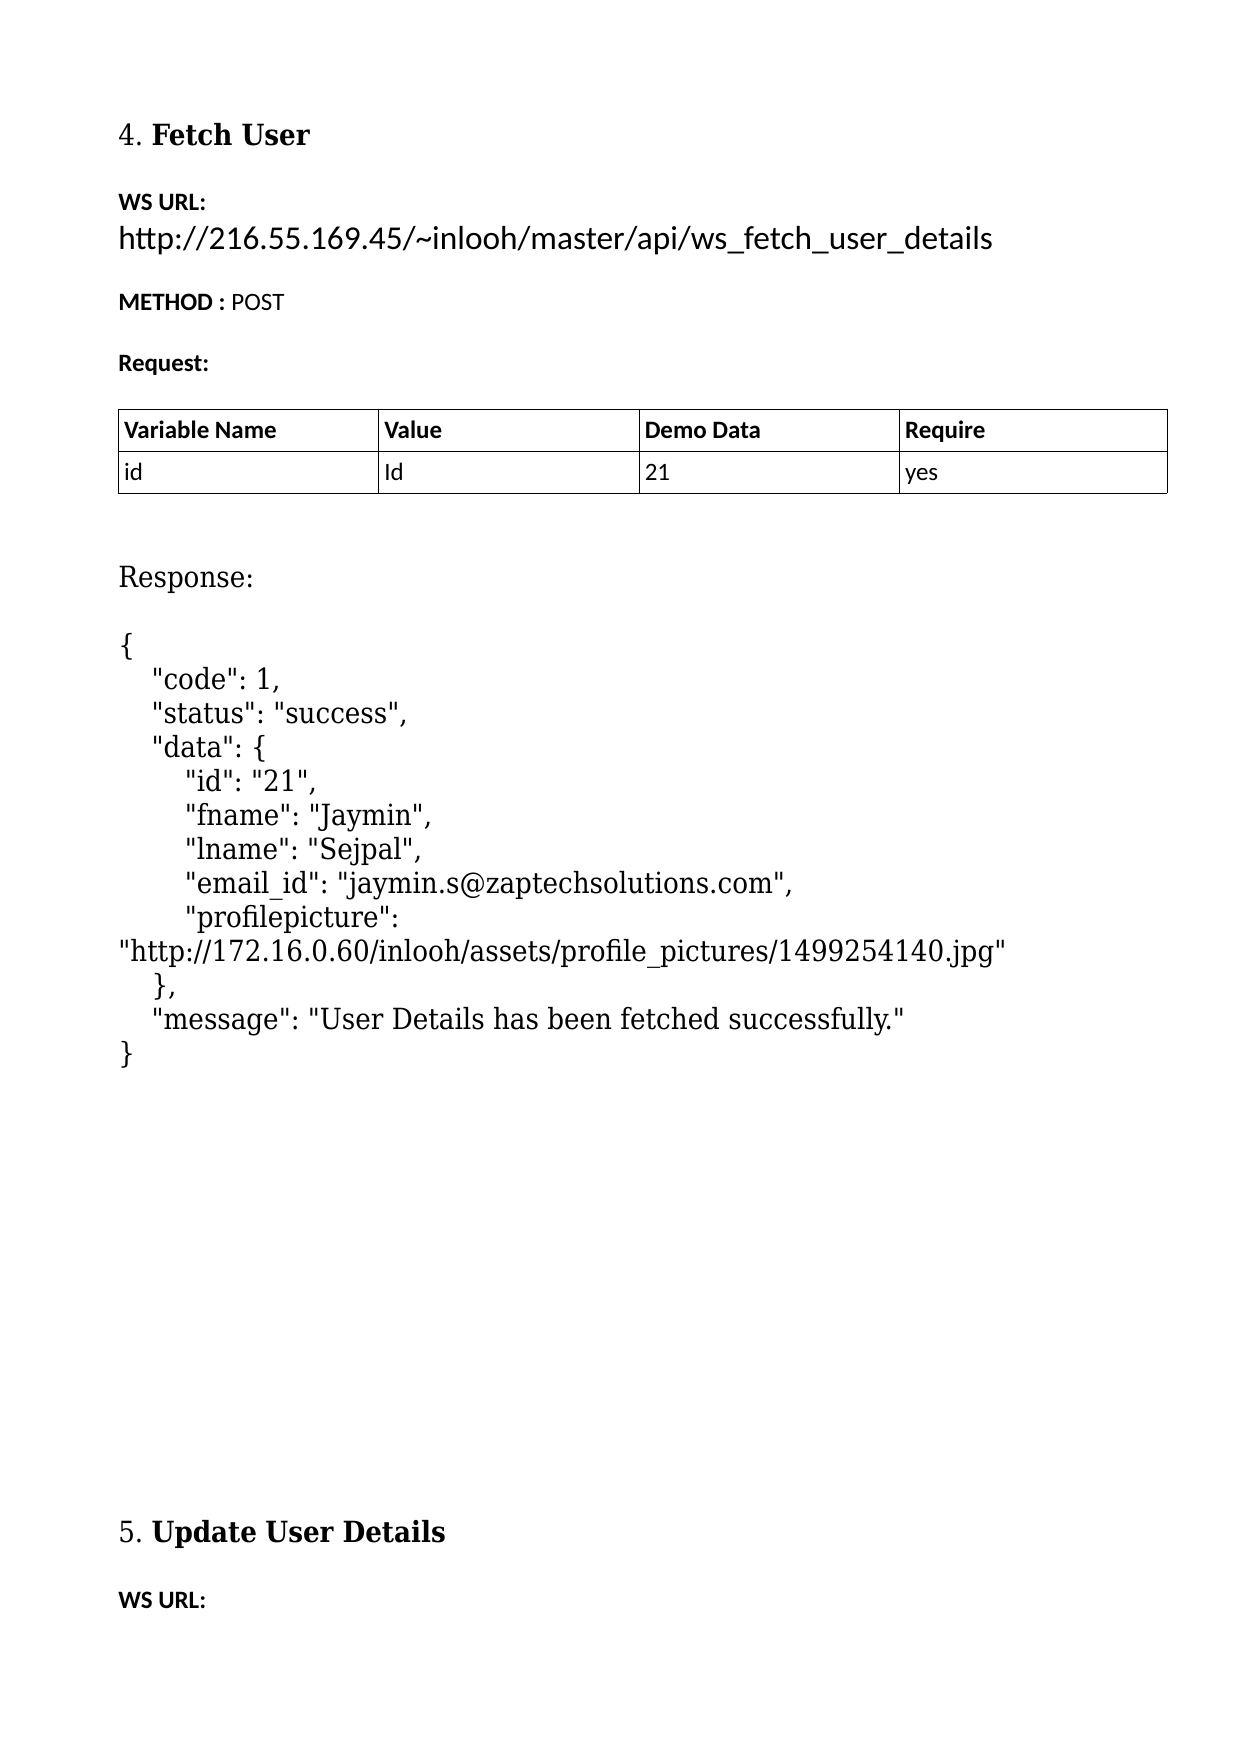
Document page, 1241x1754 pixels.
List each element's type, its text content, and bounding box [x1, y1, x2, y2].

text http://216.55.169.45/~inlooh/master/api/ws_fetch_user_details [118, 217, 1122, 258]
text "lname": "Sejpal", [118, 832, 1122, 866]
text "fname": "Jaymin", [118, 798, 1122, 832]
text } [118, 1036, 1122, 1070]
text "profilepicture": "http://172.16.0.60/inlooh/assets/profile_pictures/1499254140.jpg" [118, 900, 1122, 968]
table_header Demo Data [640, 410, 899, 451]
table_header Value [379, 410, 639, 451]
table_cell id [119, 452, 378, 493]
table_cell yes [900, 452, 1167, 493]
text "code": 1, [118, 662, 1122, 696]
text "email_id": "jaymin.s@zaptechsolutions.com", [118, 866, 1122, 900]
text }, [118, 968, 1122, 1002]
text "data": { [118, 730, 1122, 764]
table_cell Id [379, 452, 639, 493]
text "id": "21", [118, 764, 1122, 798]
text Response: { [118, 561, 1122, 662]
text 4. Fetch User WS URL: [118, 118, 1122, 217]
text 5. Update User Details WS URL: [118, 1516, 1122, 1614]
table_header Require [900, 410, 1167, 451]
table_cell 21 [640, 452, 899, 493]
table_header Variable Name [119, 410, 378, 451]
text "status": "success", [118, 696, 1122, 730]
text "message": "User Details has been fetched successfully." [118, 1002, 1122, 1036]
text Request: [118, 347, 1122, 378]
text METHOD : POST [118, 286, 1122, 317]
